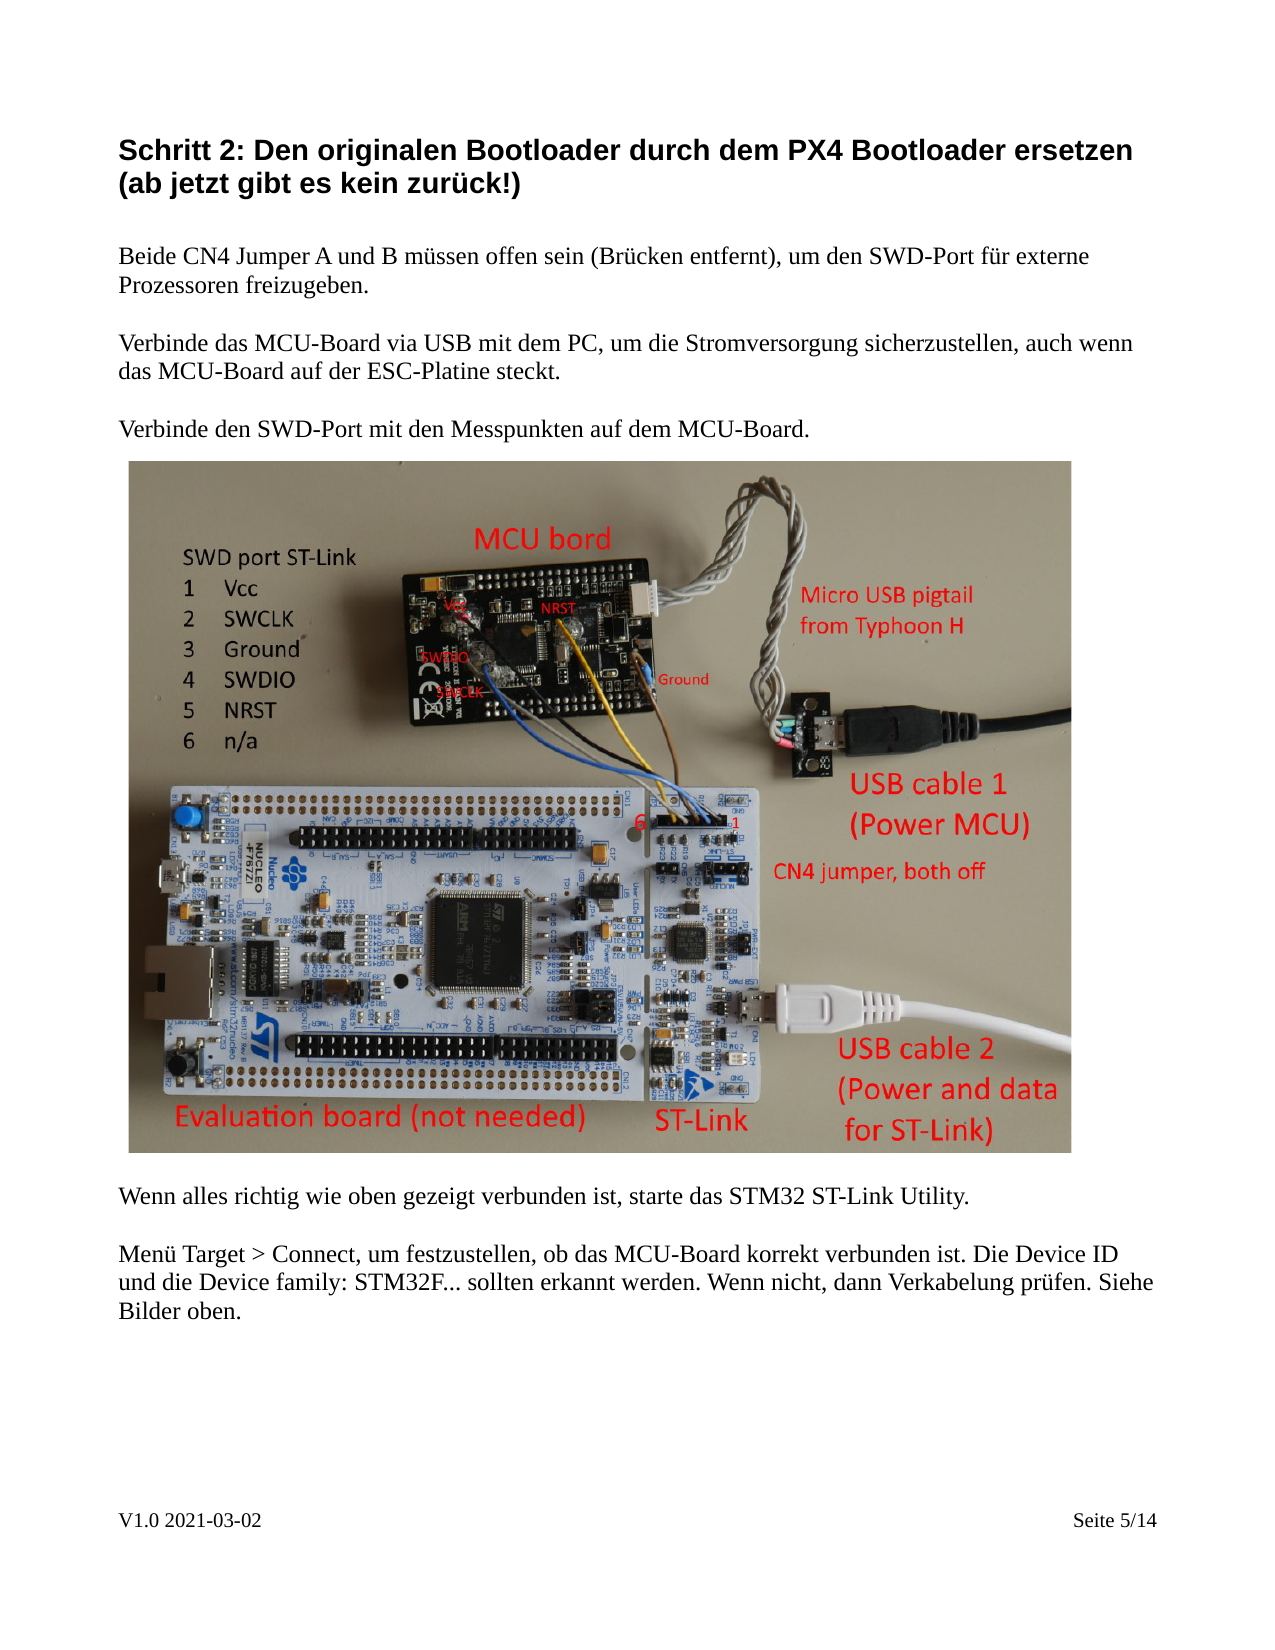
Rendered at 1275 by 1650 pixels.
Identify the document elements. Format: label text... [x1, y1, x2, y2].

text Menü Target > Connect, um festzustellen, ob das MCU-Board korrekt verbunden ist. Die Device ID und die Device family: STM32F... sollten erkannt werden. Wenn nicht, dann Verkabelung prüfen. Siehe Bilder oben. [118, 1239, 1157, 1325]
text Verbinde das MCU-Board via USB mit dem PC, um die Stromversorgung sicherzustellen, auch wenn das MCU-Board auf der ESC-Platine steckt. [118, 328, 1157, 385]
text Beide CN4 Jumper A und B müssen offen sein (Brücken entfernt), um den SWD-Port für externe Prozessoren freizugeben. [118, 241, 1157, 299]
picture [128, 461, 1072, 1153]
text Verbinde den SWD-Port mit den Messpunkten auf dem MCU-Board. [118, 414, 1157, 443]
subtitle Schritt 2: Den originalen Bootloader durch dem PX4 Bootloader ersetzen (ab jetzt gibt es kein zurück!) [118, 133, 1157, 200]
text Wenn alles richtig wie oben gezeigt verbunden ist, starte das STM32 ST-Link Utility. [118, 1181, 1157, 1210]
